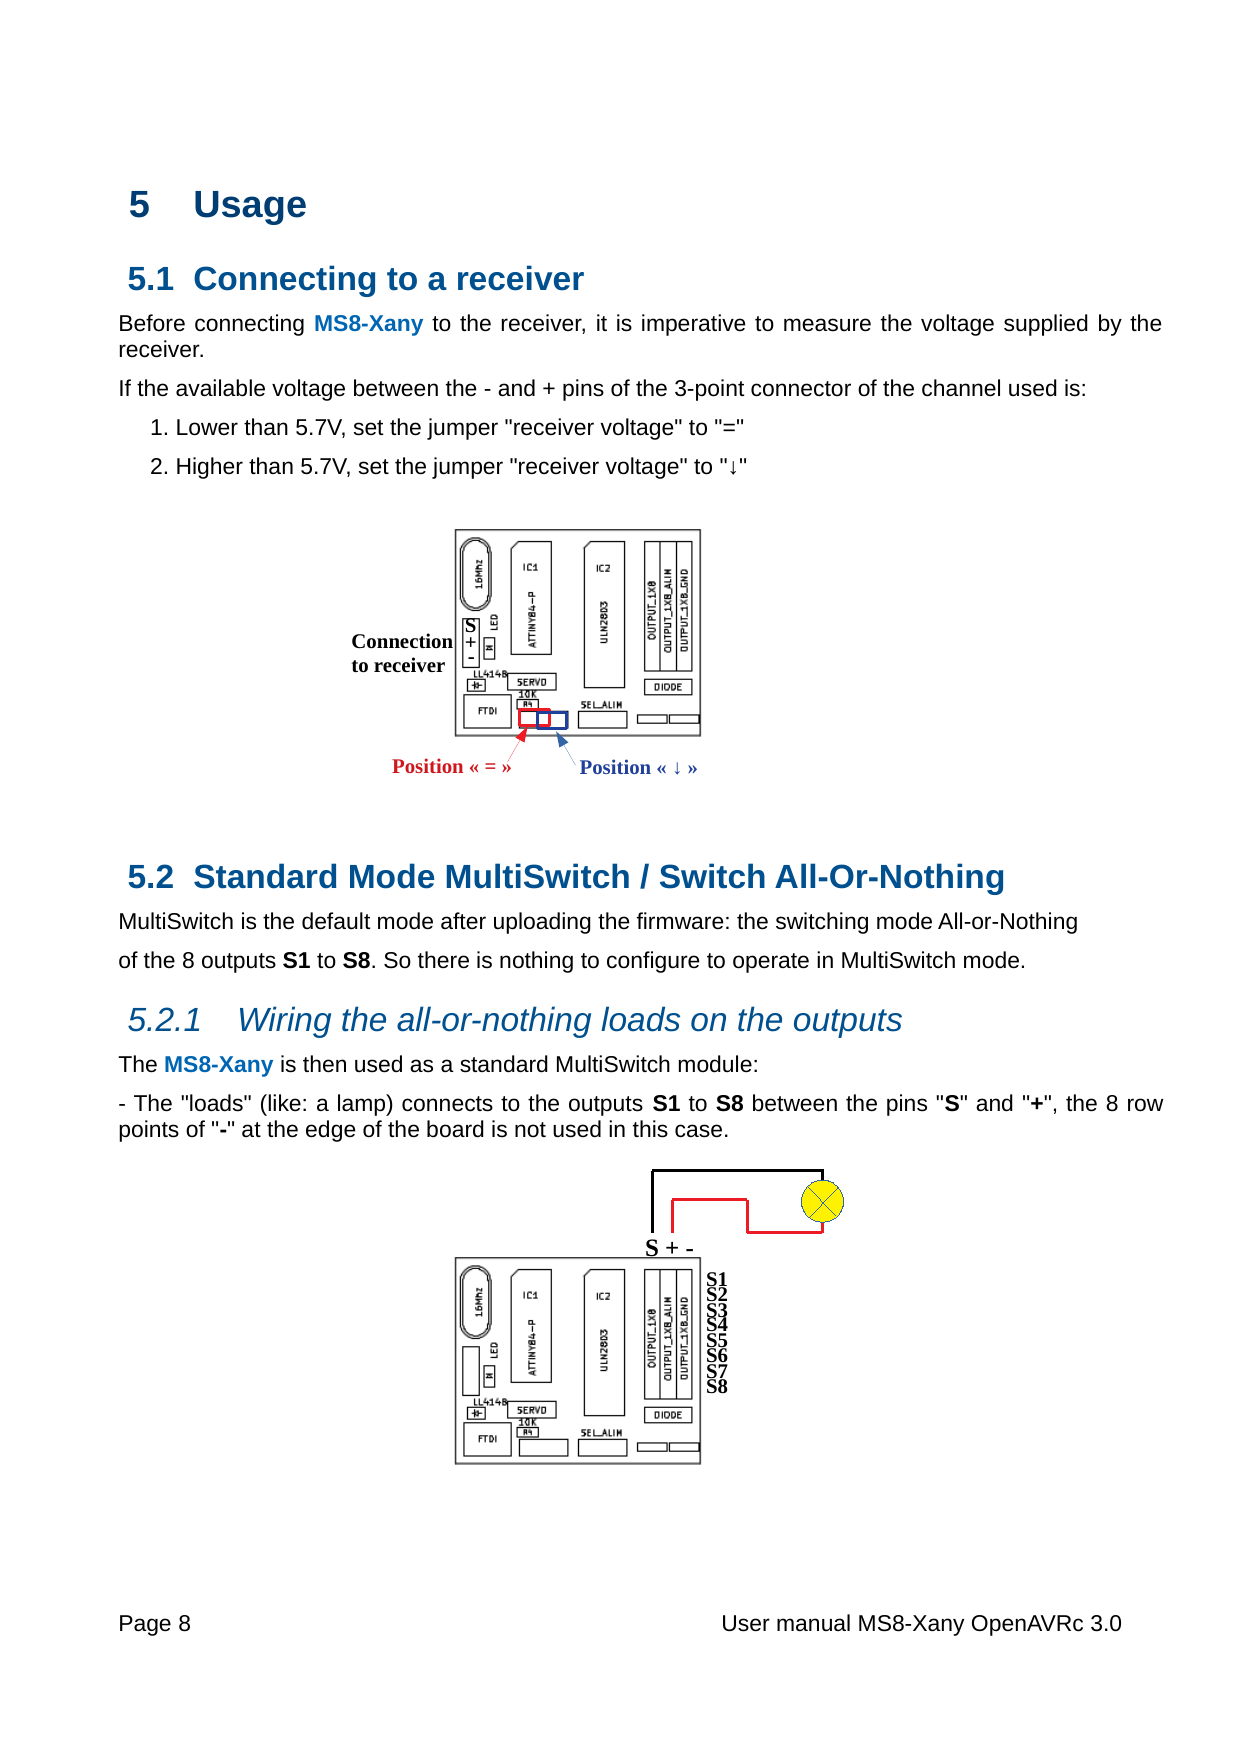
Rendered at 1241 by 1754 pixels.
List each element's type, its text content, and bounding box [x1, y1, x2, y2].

text 1. Lower than 5.7V, set the jumper "receiver voltage" to "=" [118, 414, 1164, 441]
picture [551, 714, 565, 727]
subtitle Wiring the all-or-nothing loads on the outputs [118, 1000, 1164, 1039]
picture [521, 711, 536, 724]
picture [454, 1257, 702, 1465]
subtitle Connecting to a receiver [118, 259, 1164, 298]
text If the available voltage between the - and + pins of the 3-point connector of the channel used is: [118, 375, 1164, 402]
text The MS8-Xany is then used as a standard MultiSwitch module: [118, 1051, 1164, 1078]
subtitle Usage [118, 182, 1164, 226]
subtitle Standard Mode MultiSwitch / Switch All-Or-Nothing [118, 857, 1164, 895]
text of the 8 outputs S1 to S8. So there is nothing to configure to operate in MultiSwitch mode. [118, 947, 1164, 973]
text 2. Higher than 5.7V, set the jumper "receiver voltage" to "↓" [118, 453, 1164, 479]
text Before connecting MS8-Xany to the receiver, it is imperative to measure the voltage supplied by the receiver. [118, 310, 1164, 363]
picture [454, 528, 702, 737]
text MultiSwitch is the default mode after uploading the firmware: the switching mode All-or-Nothing [118, 908, 1164, 934]
text - The "loads" (like: a lamp) connects to the outputs S1 to S8 between the pins "S" and "+", the 8 row points of "-" at the edge of the board is not used in this case. [118, 1090, 1164, 1143]
picture [539, 714, 548, 724]
